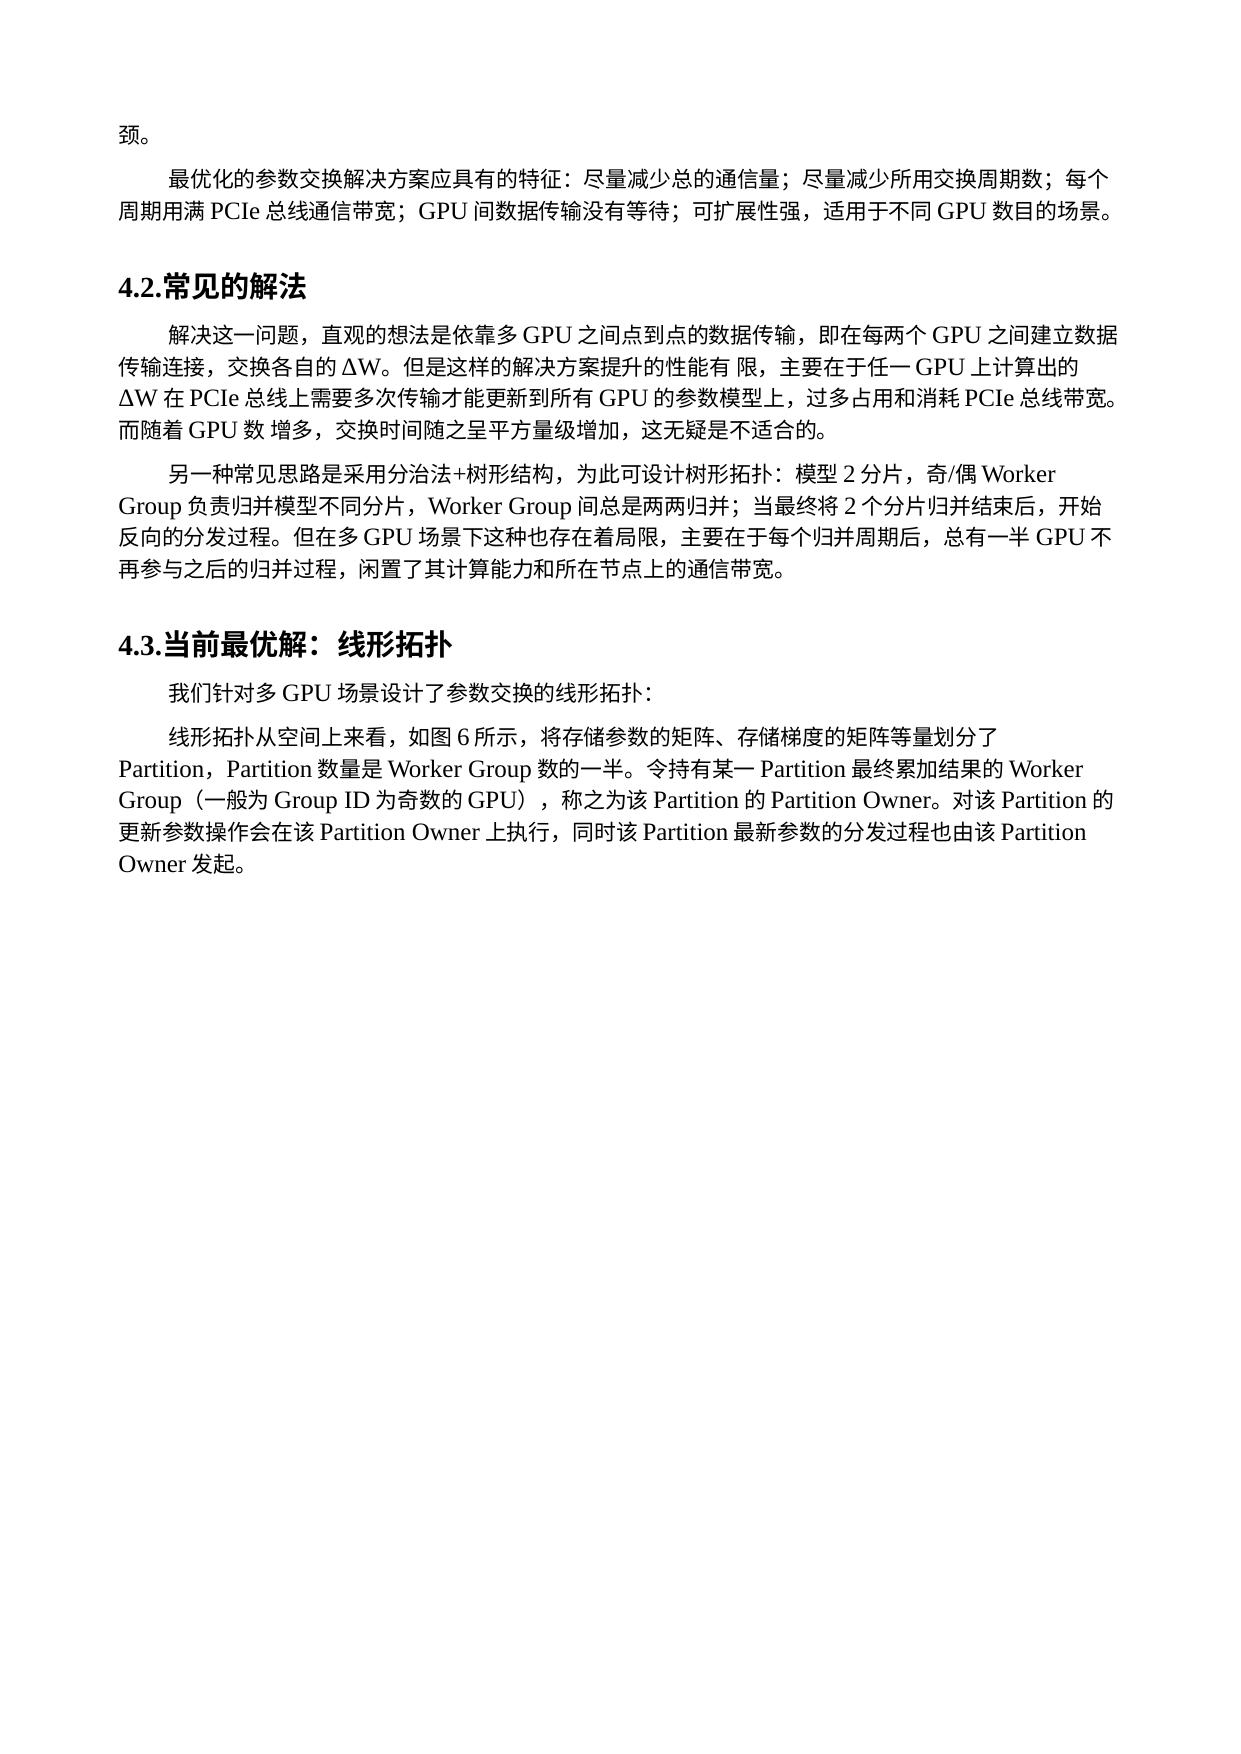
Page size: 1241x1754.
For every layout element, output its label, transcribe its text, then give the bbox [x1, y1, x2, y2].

text 另一种常见思路是采用分治法+树形结构，为此可设计树形拓扑：模型2分片，奇/偶Worker Group负责归并模型不同分片，Worker Group间总是两两归并；当最终将2个分片归并结束后，开始反向的分发过程。但在多GPU场景下这种也存在着局限，主要在于每个归并周期后，总有一半 GPU不再参与之后的归并过程，闲置了其计算能力和所在节点上的通信带宽。 [118, 457, 1122, 584]
text 线形拓扑从空间上来看，如图6所示，将存储参数的矩阵、存储梯度的矩阵等量划分了Partition，Partition数量是Worker Group数的一半。令持有某一Partition最终累加结果的Worker Group（一般为Group ID为奇数的GPU），称之为该Partition的Partition Owner。对该Partition的更新参数操作会在该Partition Owner上执行，同时该Partition最新参数的分发过程也由该Partition Owner发起。 [118, 720, 1122, 878]
text 解决这一问题，直观的想法是依靠多GPU之间点到点的数据传输，即在每两个GPU之间建立数据传输连接，交换各自的ΔW。但是这样的解决方案提升的性能有 限，主要在于任一GPU上计算出的ΔW在PCIe总线上需要多次传输才能更新到所有GPU的参数模型上，过多占用和消耗PCIe总线带宽。而随着GPU数 增多，交换时间随之呈平方量级增加，这无疑是不适合的。 [118, 318, 1122, 444]
text 我们针对多GPU场景设计了参数交换的线形拓扑： [118, 676, 1122, 708]
subtitle 4.2.常见的解法 [118, 263, 1122, 305]
text 最优化的参数交换解决方案应具有的特征：尽量减少总的通信量；尽量减少所用交换周期数；每个周期用满PCIe总线通信带宽；GPU间数据传输没有等待；可扩展性强，适用于不同GPU数目的场景。 [118, 162, 1122, 226]
text 颈。 [118, 118, 1122, 150]
subtitle 4.3.当前最优解：线形拓扑 [118, 621, 1122, 663]
